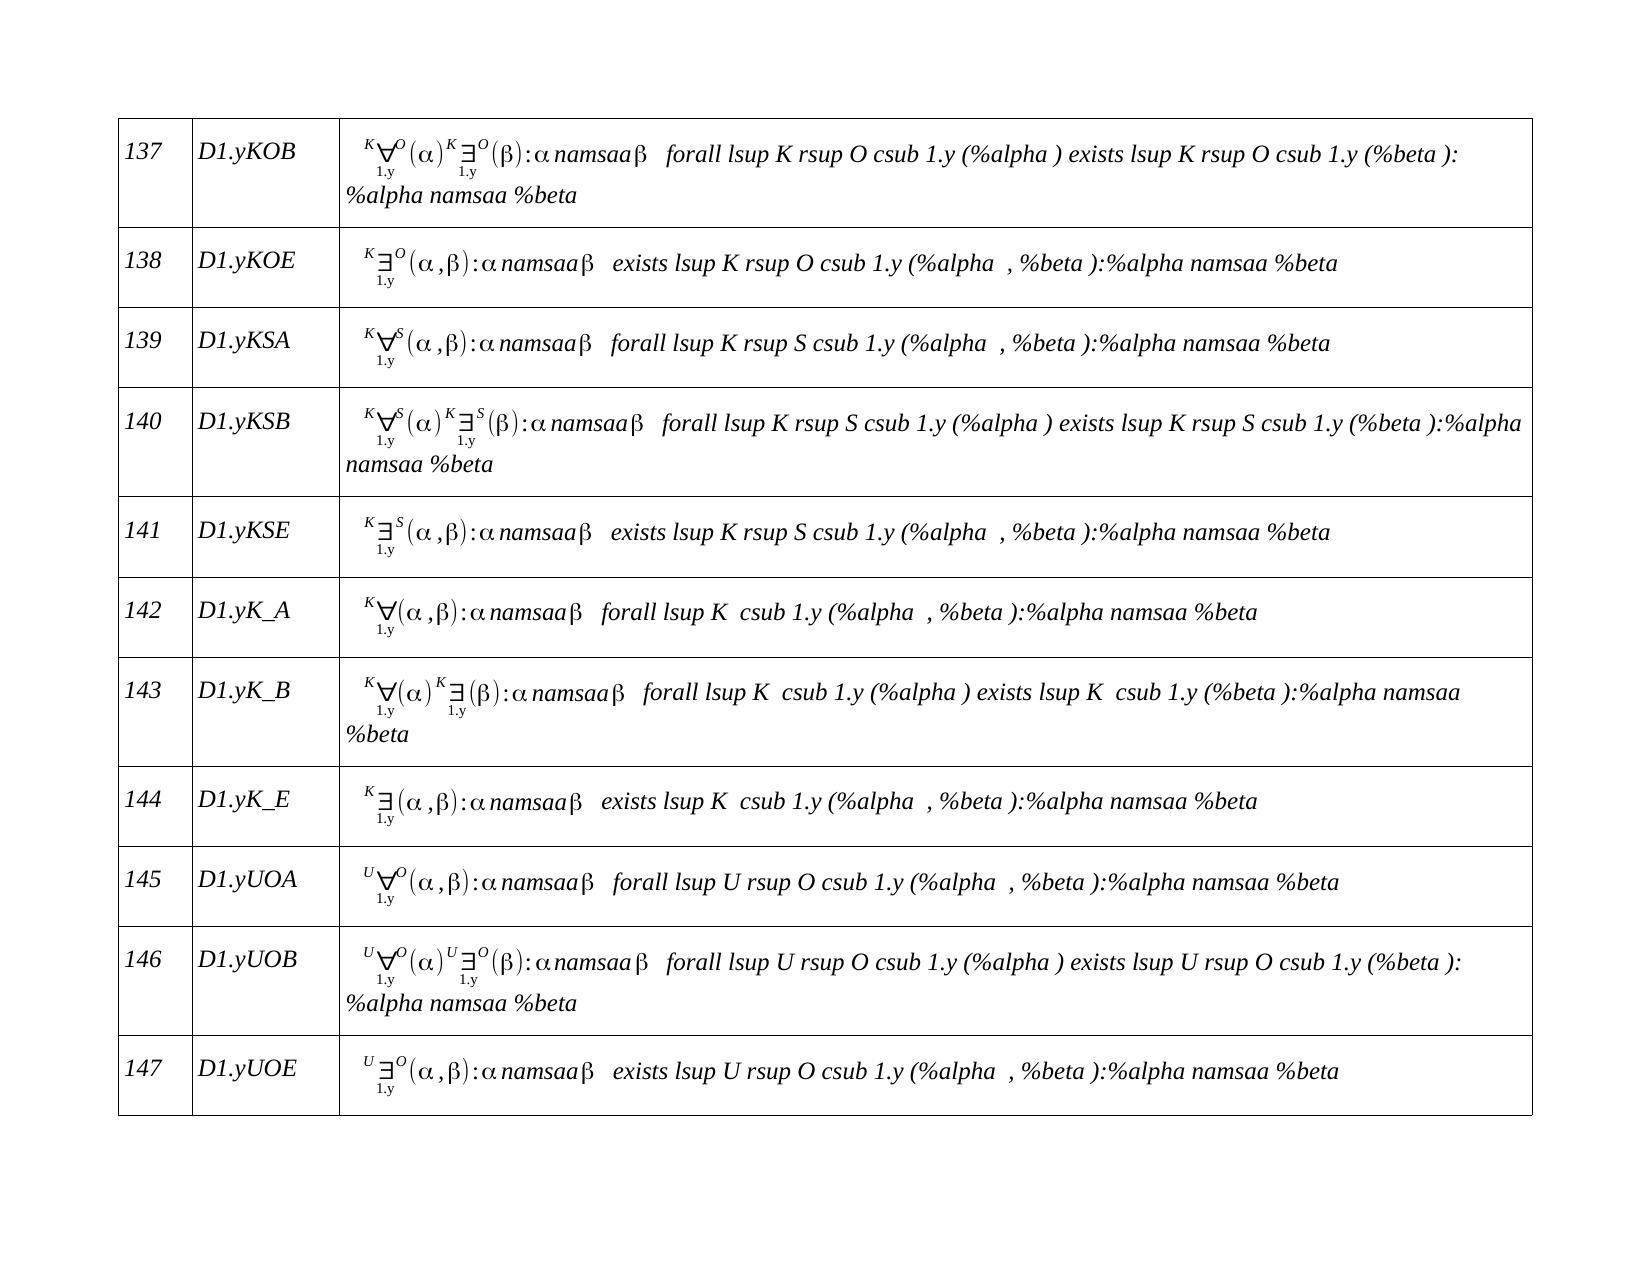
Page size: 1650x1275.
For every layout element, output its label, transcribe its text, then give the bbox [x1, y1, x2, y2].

table_cell 146 [119, 927, 192, 1035]
table_cell forall lsup K csub 1.y (%alpha , %beta ):%alpha namsaa %beta [340, 578, 1532, 657]
table_cell 145 [119, 847, 192, 926]
table_cell D1.yUOB [193, 927, 339, 1035]
table_cell D1.yKSB [193, 388, 339, 496]
table_cell 144 [119, 767, 192, 846]
table_cell exists lsup K rsup S csub 1.y (%alpha , %beta ):%alpha namsaa %beta [340, 497, 1532, 577]
table_cell 143 [119, 658, 192, 766]
table_cell D1.yKOB [193, 119, 339, 227]
table_cell D1.yUOE [193, 1036, 339, 1115]
table_cell D1.yKSE [193, 497, 339, 577]
table_cell forall lsup K csub 1.y (%alpha ) exists lsup K csub 1.y (%beta ):%alpha namsaa %beta [340, 658, 1532, 766]
table_cell D1.yK_E [193, 767, 339, 846]
table_cell D1.yKSA [193, 308, 339, 387]
table_cell forall lsup K rsup O csub 1.y (%alpha ) exists lsup K rsup O csub 1.y (%beta ):%alpha namsaa %beta [340, 119, 1532, 227]
table_cell forall lsup K rsup S csub 1.y (%alpha , %beta ):%alpha namsaa %beta [340, 308, 1532, 387]
table_cell 140 [119, 388, 192, 496]
table_cell 139 [119, 308, 192, 387]
table_cell 137 [119, 119, 192, 227]
table_cell D1.yUOA [193, 847, 339, 926]
table_cell forall lsup U rsup O csub 1.y (%alpha , %beta ):%alpha namsaa %beta [340, 847, 1532, 926]
table_cell 141 [119, 497, 192, 577]
table_cell exists lsup K rsup O csub 1.y (%alpha , %beta ):%alpha namsaa %beta [340, 228, 1532, 307]
table_cell forall lsup K rsup S csub 1.y (%alpha ) exists lsup K rsup S csub 1.y (%beta ):%alpha namsaa %beta [340, 388, 1532, 496]
table_cell D1.yK_A [193, 578, 339, 657]
table_cell 147 [119, 1036, 192, 1115]
table_cell D1.yK_B [193, 658, 339, 766]
table_cell 138 [119, 228, 192, 307]
table_cell forall lsup U rsup O csub 1.y (%alpha ) exists lsup U rsup O csub 1.y (%beta ):%alpha namsaa %beta [340, 927, 1532, 1035]
table_cell D1.yKOE [193, 228, 339, 307]
table_cell exists lsup U rsup O csub 1.y (%alpha , %beta ):%alpha namsaa %beta [340, 1036, 1532, 1115]
table_cell exists lsup K csub 1.y (%alpha , %beta ):%alpha namsaa %beta [340, 767, 1532, 846]
table_cell 142 [119, 578, 192, 657]
